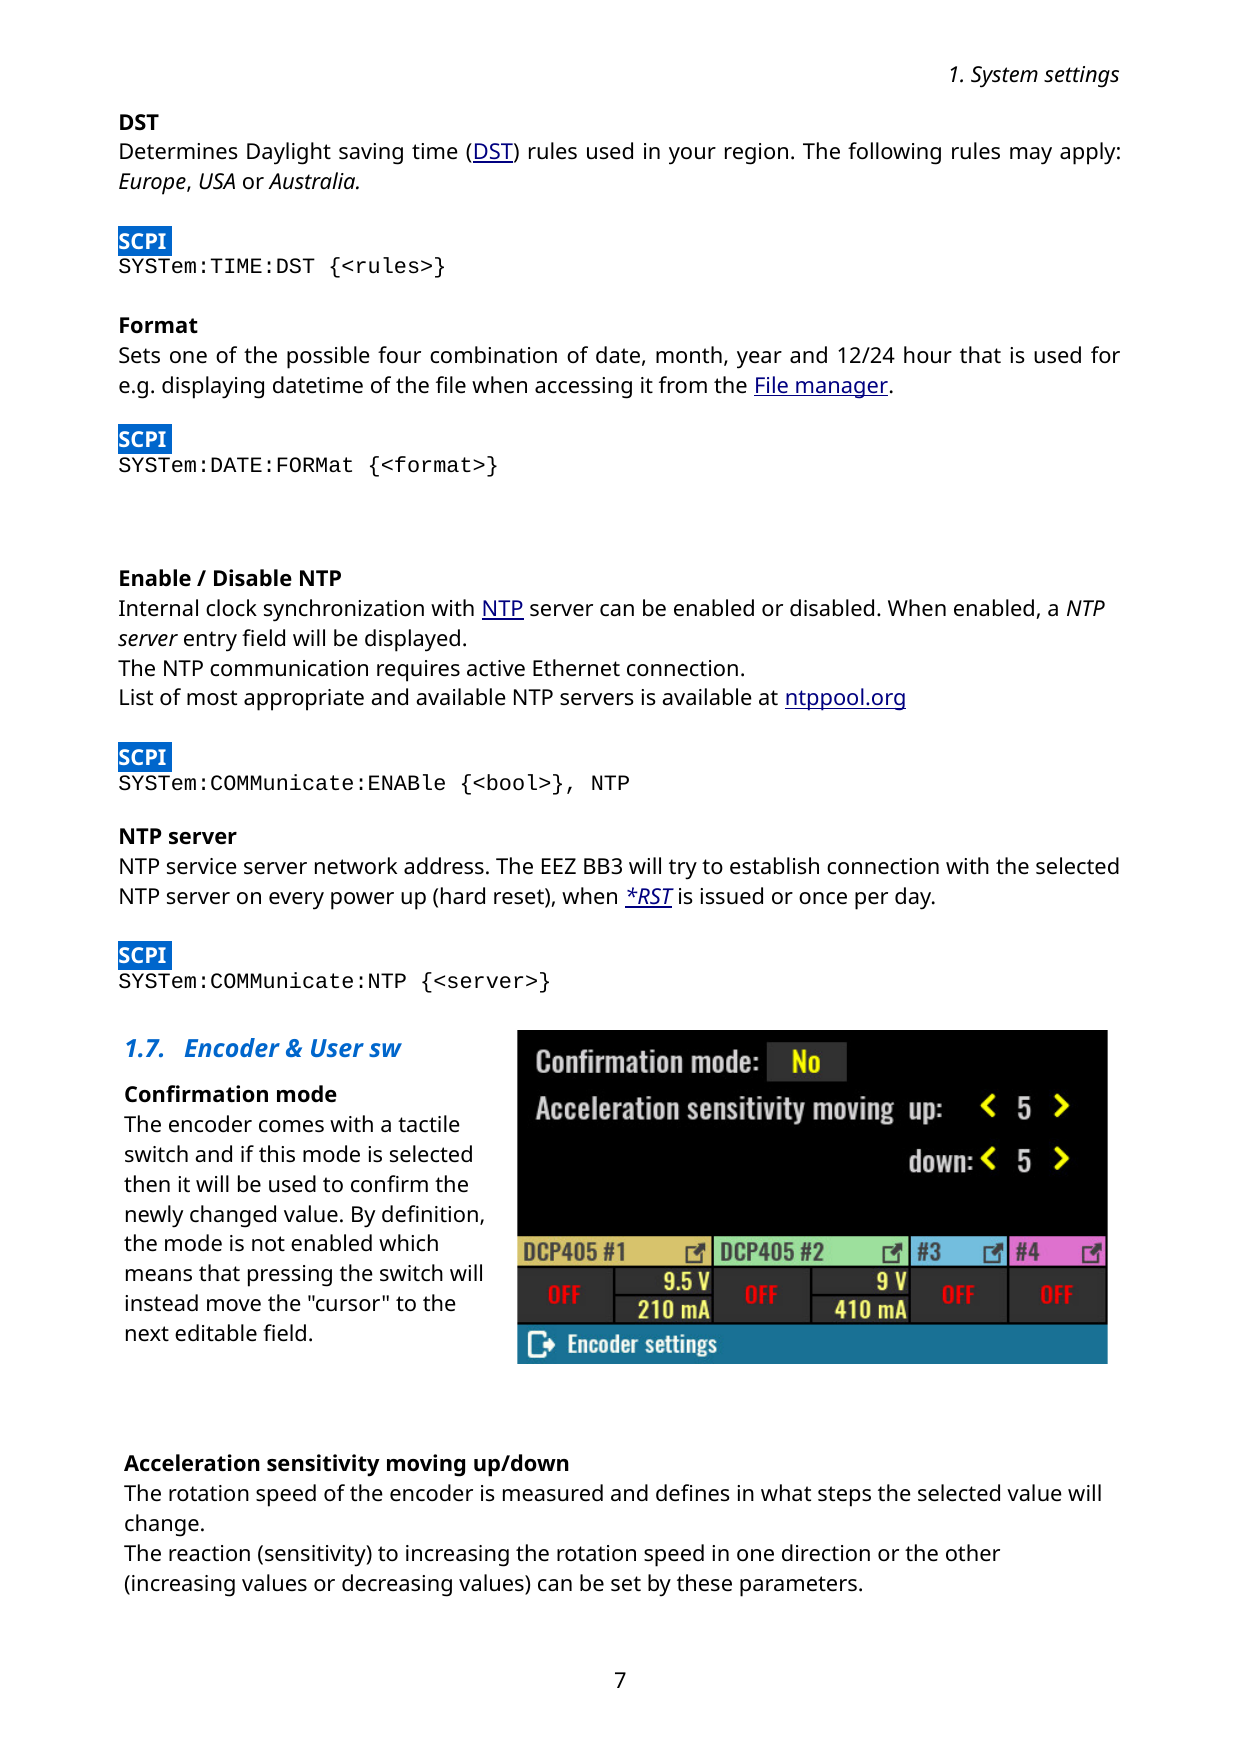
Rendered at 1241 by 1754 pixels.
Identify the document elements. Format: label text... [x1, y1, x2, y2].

text Enable / Disable NTP [118, 563, 1122, 593]
text SYSTem:COMMunicate:ENABle {<bool>}, NTP [118, 772, 1122, 797]
text Format [118, 310, 1122, 340]
text NTP server [118, 821, 1122, 851]
text SCPI [118, 941, 1122, 970]
text List of most appropriate and available NTP servers is available at ntppool.org [118, 682, 1122, 712]
table_header [502, 1025, 1123, 1443]
text SYSTem:TIME:DST {<rules>} [118, 256, 1122, 280]
table_header Encoder & User sw Confirmation mode The encoder comes with a tactile switch and if this mode is selected then it will be used to confirm the newly changed value. By definition, the mode is not enabled which means that pressing the switch will instead move the "cursor" to the next editable field. [118, 1025, 502, 1443]
text SYSTem:COMMunicate:NTP {<server>} [118, 970, 1122, 995]
text SYSTem:DATE:FORMat {<format>} [118, 454, 1122, 479]
text NTP service server network address. The EEZ BB3 will try to establish connection with the selected NTP server on every power up (hard reset), when *RST is issued or once per day. [118, 851, 1122, 911]
text DST [118, 107, 1122, 136]
text The NTP communication requires active Ethernet connection. [118, 653, 1122, 682]
text SCPI [118, 742, 1122, 772]
table_cell Acceleration sensitivity moving up/down The rotation speed of the encoder is measured and defines in what steps the selected value will change. The reaction (sensitivity) to increasing the rotation speed in one direction or the other (increasing values or decreasing values) can be set by these parameters. [118, 1443, 1123, 1603]
text SCPI [118, 424, 1122, 454]
text Determines Daylight saving time (DST) rules used in your region. The following rules may apply: Europe, USA or Australia. [118, 136, 1122, 196]
text Internal clock synchronization with NTP server can be enabled or disabled. When enabled, a NTP server entry field will be displayed. [118, 593, 1122, 653]
text Sets one of the possible four combination of date, month, year and 12/24 hour that is used for e.g. displaying datetime of the file when accessing it from the File manager. [118, 340, 1122, 399]
picture [517, 1030, 1108, 1364]
text SCPI [118, 226, 1122, 256]
